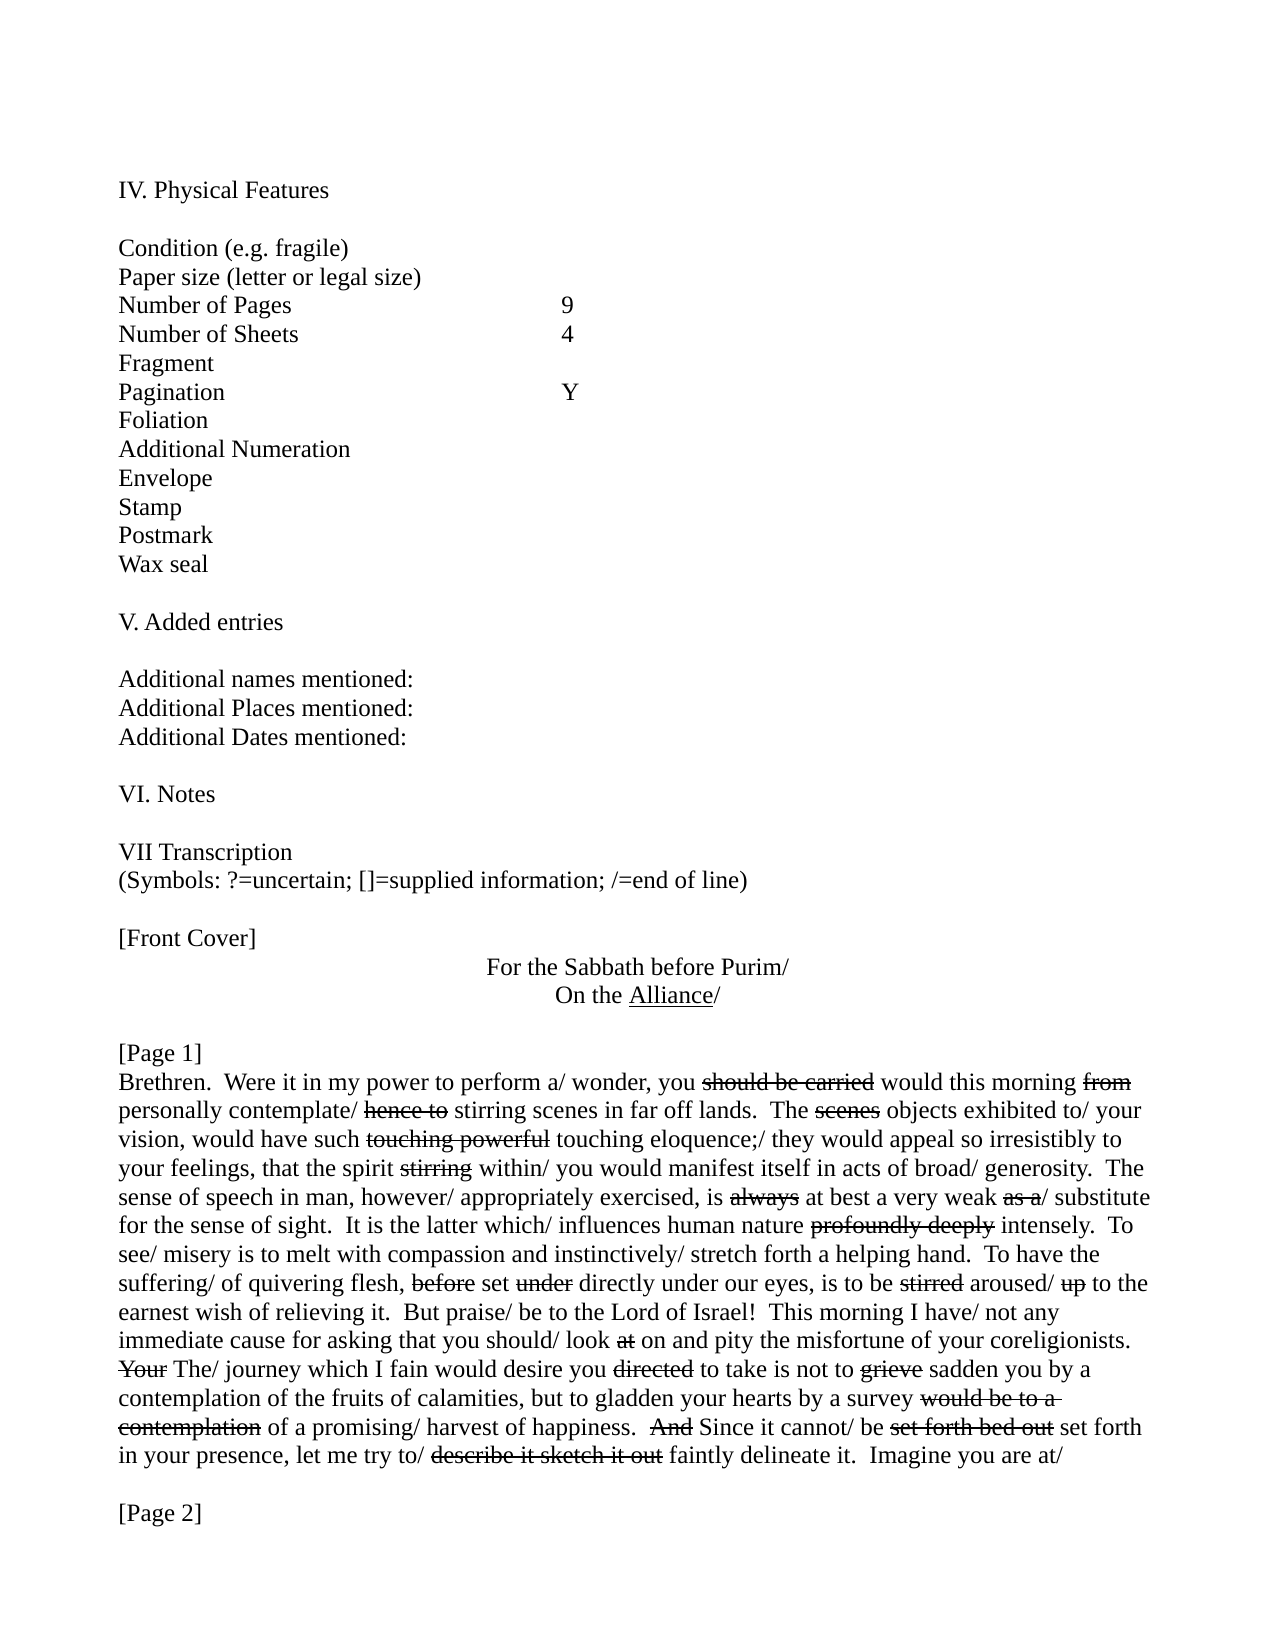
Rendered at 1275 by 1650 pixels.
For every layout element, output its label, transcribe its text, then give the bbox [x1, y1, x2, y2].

text Additional Numeration [118, 434, 1157, 463]
text Pagination Y [118, 377, 1157, 406]
text Stamp [118, 492, 1157, 521]
text Number of Pages 9 [118, 291, 1157, 319]
text Number of Sheets 4 [118, 319, 1157, 348]
text Envelope [118, 463, 1157, 492]
text VII Transcription [118, 837, 1157, 866]
text For the Sabbath before Purim/ [118, 952, 1157, 981]
text On the Alliance/ [118, 981, 1157, 1009]
text Wax seal [118, 549, 1157, 578]
text (Symbols: ?=uncertain; []=supplied information; /=end of line) [118, 866, 1157, 894]
text Paper size (letter or legal size) [118, 262, 1157, 291]
text Fragment [118, 348, 1157, 377]
text Condition (e.g. fragile) [118, 233, 1157, 262]
text Additional names mentioned: [118, 664, 1157, 693]
text VI. Notes [118, 779, 1157, 808]
text Additional Places mentioned: [118, 693, 1157, 722]
text Postma rk [118, 521, 1157, 549]
text [Front Cover] [118, 923, 1157, 952]
text Brethren. Were it in my power to perform a/ wonder, you should be carried would this morning from personally contemplate/ hence to stirring scenes in far off lands. The scenes objects exhibited to/ your vision, would have such touching powerful touching eloquence;/ they would appeal so irresistibly to your feelings, that the spirit stirring within/ you would manifest itself in acts of broad/ generosity. The sense of speech in man, however/ appropriately exercised, is always at best a very weak as a/ substitute for the sense of sight. It is the latter which/ influences human nature profoundly deeply intensely. To see/ misery is to melt with compassion and instinctively/ stretch forth a helping hand. To have the suffering/ of quivering flesh, before set under directly under our eyes, is to be stirred aroused/ up to the earnest wish of relieving it. But praise/ be to the Lord of Israel! This morning I have/ not any immediate cause for asking that you should/ look at on and pity the misfortune of your coreligionists. Your The/ journey which I fain would desire you directed to take is not to grieve sadden you by a contemplation of the fruits of calamities, but to gladden your hearts by a survey would be to a contemplation of a promising/ harvest of happiness. And Since it cannot/ be set forth bed out set forth in your presence, let me try to/ describe it sketch it out faintly delineate it. Imagine you are at/ [118, 1067, 1157, 1469]
text [Page 1] [118, 1038, 1157, 1067]
text V. Added entries [118, 607, 1157, 636]
text IV. Physical Features [118, 176, 1157, 204]
text Additional Dates mentioned: [118, 722, 1157, 751]
text [Page 2] [118, 1498, 1157, 1527]
text Foliation [118, 406, 1157, 434]
